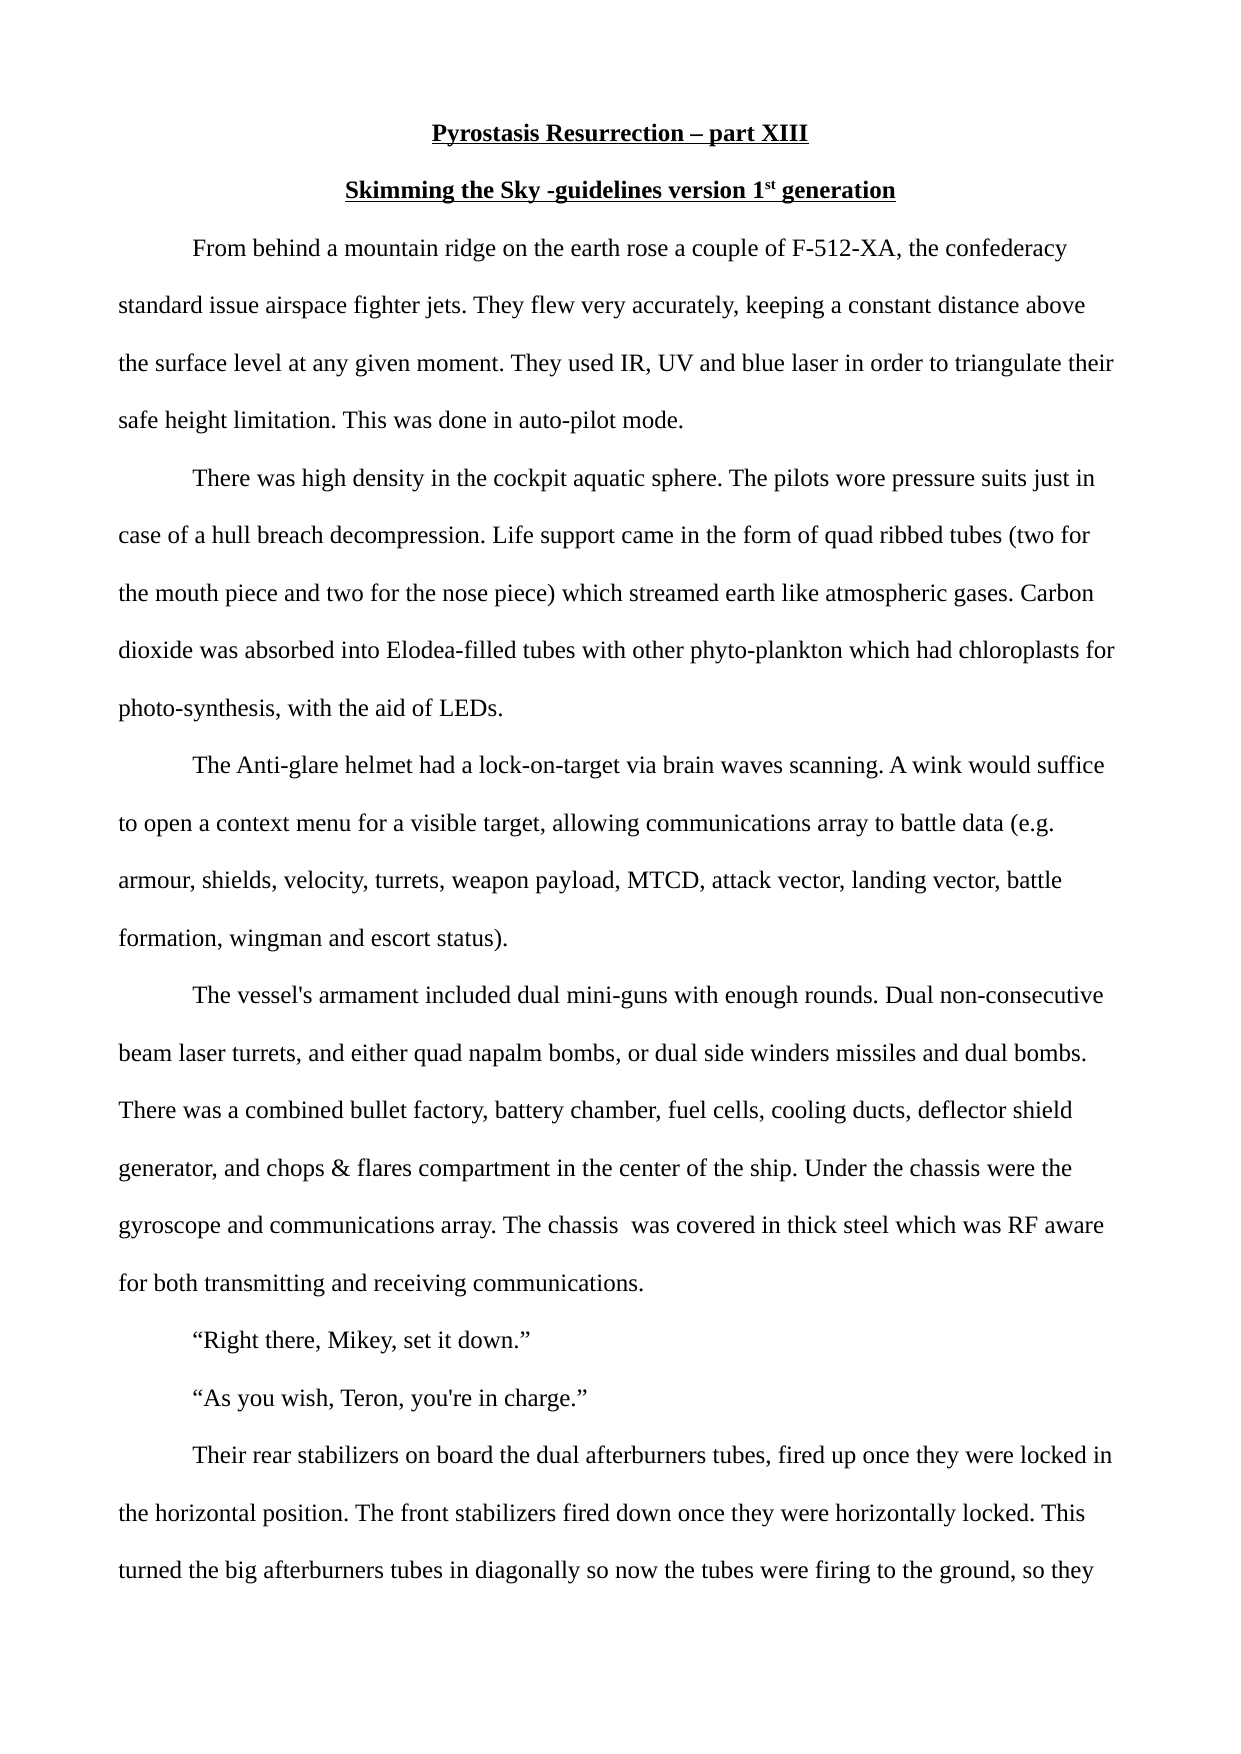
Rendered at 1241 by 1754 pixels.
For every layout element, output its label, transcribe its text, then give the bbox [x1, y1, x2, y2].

text The Anti-glare helmet had a lock-on-target via brain waves scanning. A wink would suffice to open a context menu for a visible target, allowing communications array to battle data (e.g. armour, shields, velocity, turrets, weapon payload, MTCD, attack vector, landing vector, battle formation, wingman and escort status). [118, 751, 1122, 952]
text The vessel's armament included dual mini-guns with enough rounds. Dual non-consecutive beam laser turrets, and either quad napalm bombs, or dual side winders missiles and dual bombs. There was a combined bullet factory, battery chamber, fuel cells, cooling ducts, deflector shield generator, and chops & flares compartment in the center of the ship. Under the chassis were the gyroscope and communications array. The chassis was covered in thick steel which was RF aware for both transmitting and receiving communications. [118, 981, 1122, 1297]
text There was high density in the cockpit aquatic sphere. The pilots wore pressure suits just in case of a hull breach decompression. Life support came in the form of quad ribbed tubes (two for the mouth piece and two for the nose piece) which streamed earth like atmospheric gases. Carbon dioxide was absorbed into Elodea-filled tubes with other phyto-plankton which had chloroplasts for photo-synthesis, with the aid of LEDs. [118, 463, 1122, 722]
text Their rear stabilizers on board the dual afterburners tubes, fired up once they were locked in the horizontal position. The front stabilizers fired down once they were horizontally locked. This turned the big afterburners tubes in diagonally so now the tubes were firing to the ground, so they [118, 1441, 1122, 1584]
text “Right there, Mikey, set it down.” [118, 1326, 1122, 1354]
text From behind a mountain ridge on the earth rose a couple of F-512-XA, the confederacy standard issue airspace fighter jets. They flew very accurately, keeping a constant distance above the surface level at any given moment. They used IR, UV and blue laser in order to triangulate their safe height limitation. This was done in auto-pilot mode. [118, 233, 1122, 434]
text Pyrostasis Resurrection – part XIII [118, 118, 1122, 147]
text “As you wish, Teron, you're in charge.” [118, 1383, 1122, 1412]
text Skimming the Sky -guidelines version 1st generation [118, 176, 1122, 204]
